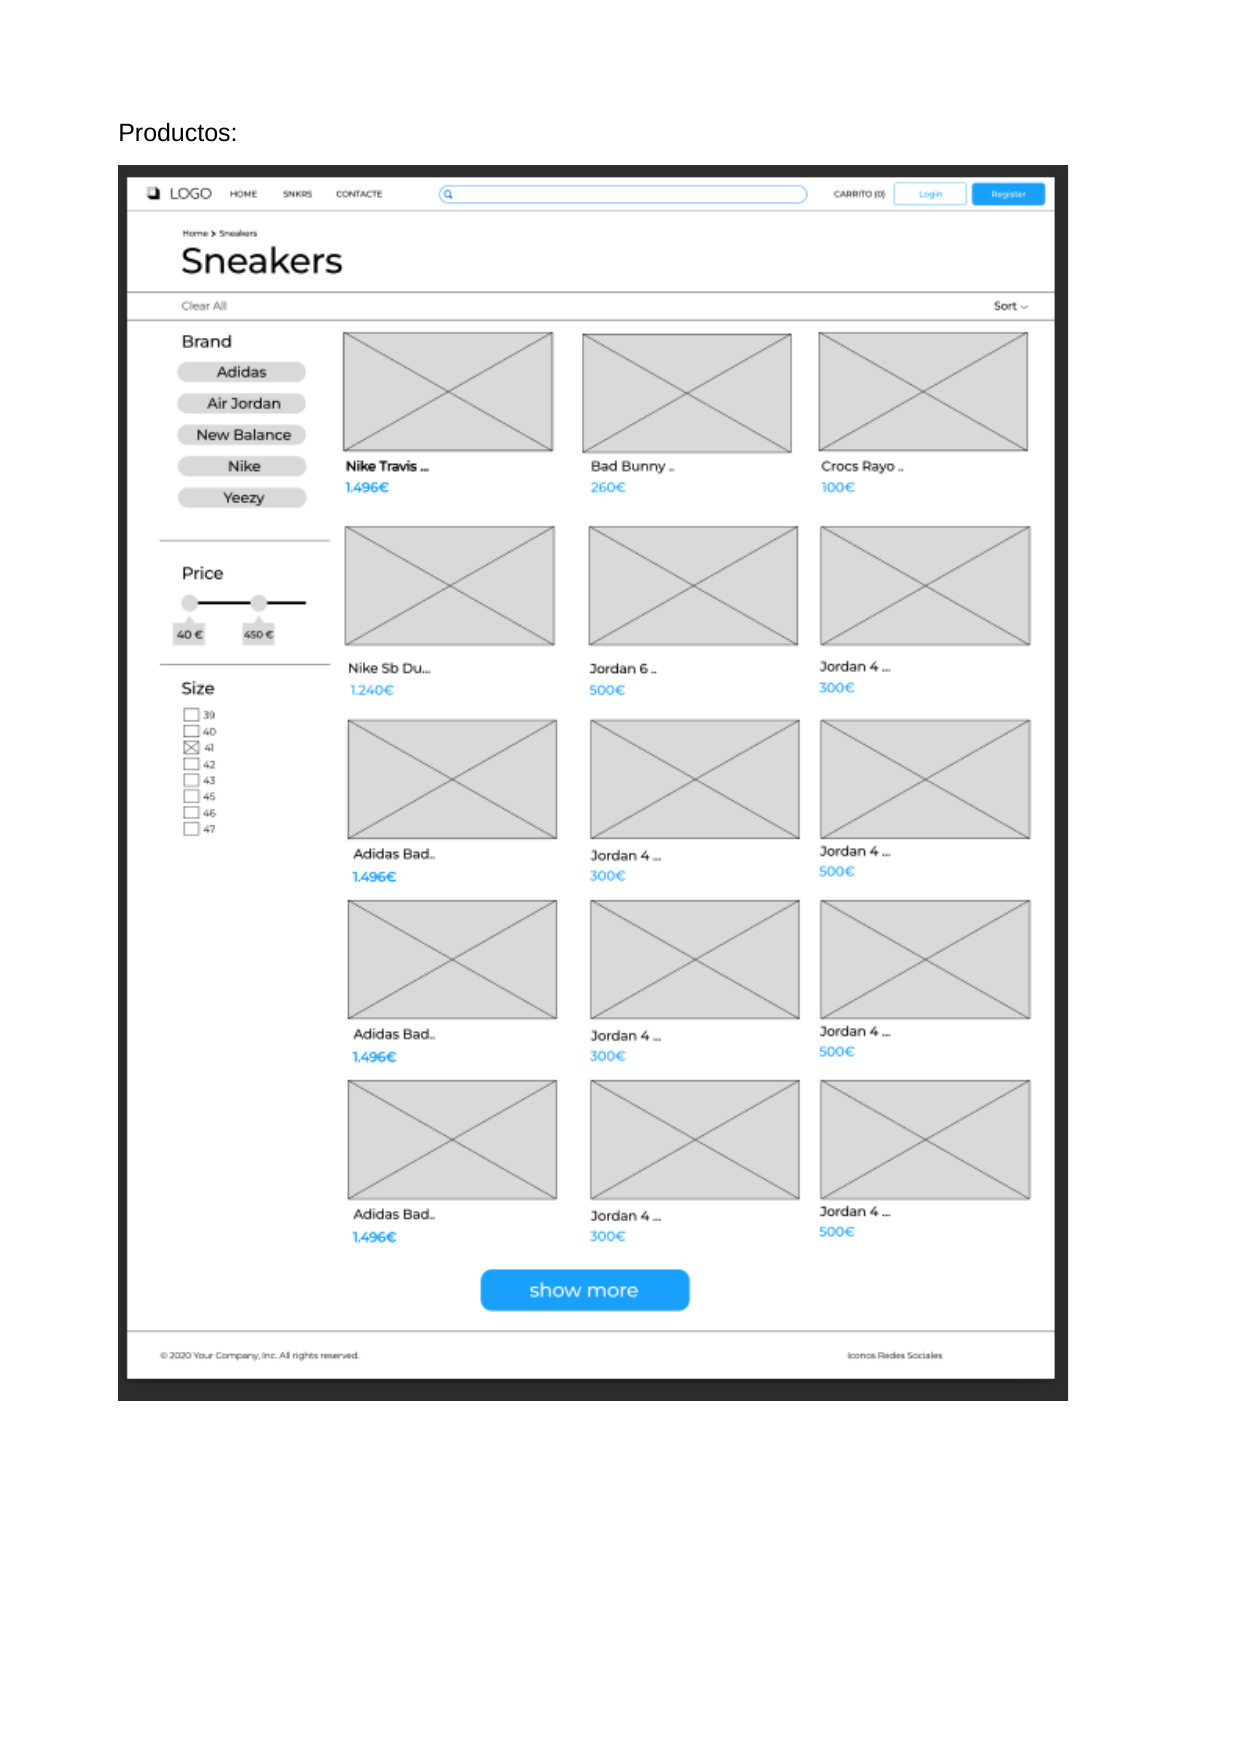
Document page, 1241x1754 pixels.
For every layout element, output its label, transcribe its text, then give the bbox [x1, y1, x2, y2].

picture [118, 165, 1069, 1401]
text Productos: [118, 118, 1122, 147]
